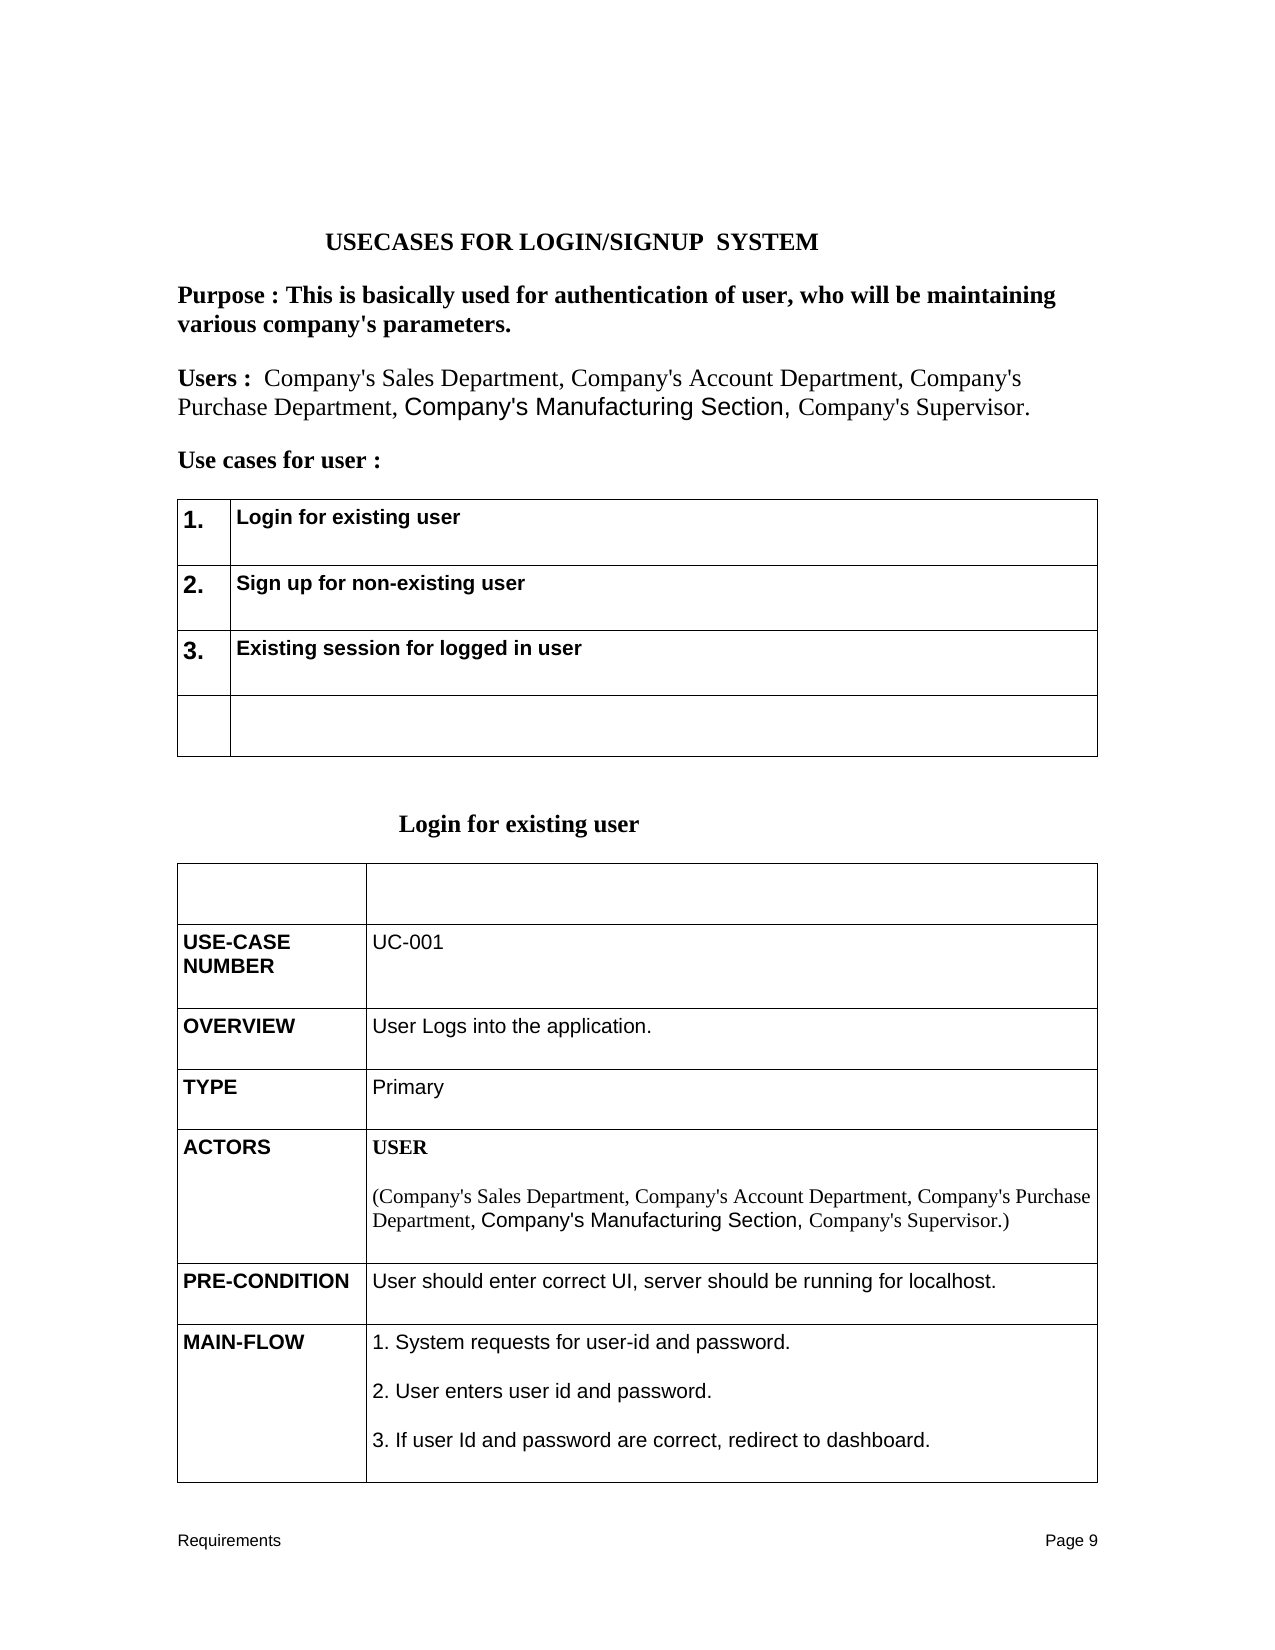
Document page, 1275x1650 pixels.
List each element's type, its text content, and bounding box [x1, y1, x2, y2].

table_header 1. [178, 500, 230, 564]
table_cell UC-001 [367, 925, 1097, 1008]
table_cell USE-CASE NUMBER [178, 925, 366, 1008]
text USECASES FOR LOGIN/SIGNUP SYSTEM [177, 227, 1098, 255]
table_cell ACTORS [178, 1130, 366, 1263]
table_cell Primary [367, 1070, 1097, 1129]
table_cell 3. [178, 631, 230, 695]
table_cell USER (Company's Sales Department, Company's Account Department, Company's Purchase Department, Company's Manufacturing Section, Company's Supervisor.) [367, 1130, 1097, 1263]
table_cell Existing session for logged in user [231, 631, 1097, 695]
table_header [367, 864, 1097, 924]
table_cell MAIN-FLOW [178, 1325, 366, 1482]
table_cell Sign up for non-existing user [231, 566, 1097, 630]
text Use cases for user : [177, 445, 1098, 474]
table_cell User Logs into the application. [367, 1009, 1097, 1069]
table_cell OVERVIEW [178, 1009, 366, 1069]
table_cell PRE-CONDITION [178, 1264, 366, 1324]
table_cell TYPE [178, 1070, 366, 1129]
table_cell 2. [178, 566, 230, 630]
text Purpose : This is basically used for authentication of user, who will be maintaining various company's parameters. [177, 280, 1098, 338]
table_cell [178, 696, 230, 756]
table_cell [231, 696, 1097, 756]
text Login for existing user [177, 809, 1098, 838]
table_cell User should enter correct UI, server should be running for localhost. [367, 1264, 1097, 1324]
table_header [178, 864, 366, 924]
table_header Login for existing user [231, 500, 1097, 564]
text Users : Company's Sales Department, Company's Account Department, Company's Purchase Department, Company's Manufacturing Section, Company's Supervisor. [177, 363, 1098, 420]
table_cell 1. System requests for user-id and password. 2. User enters user id and password. 3. If user Id and password are correct, redirect to dashboard. [367, 1325, 1097, 1482]
